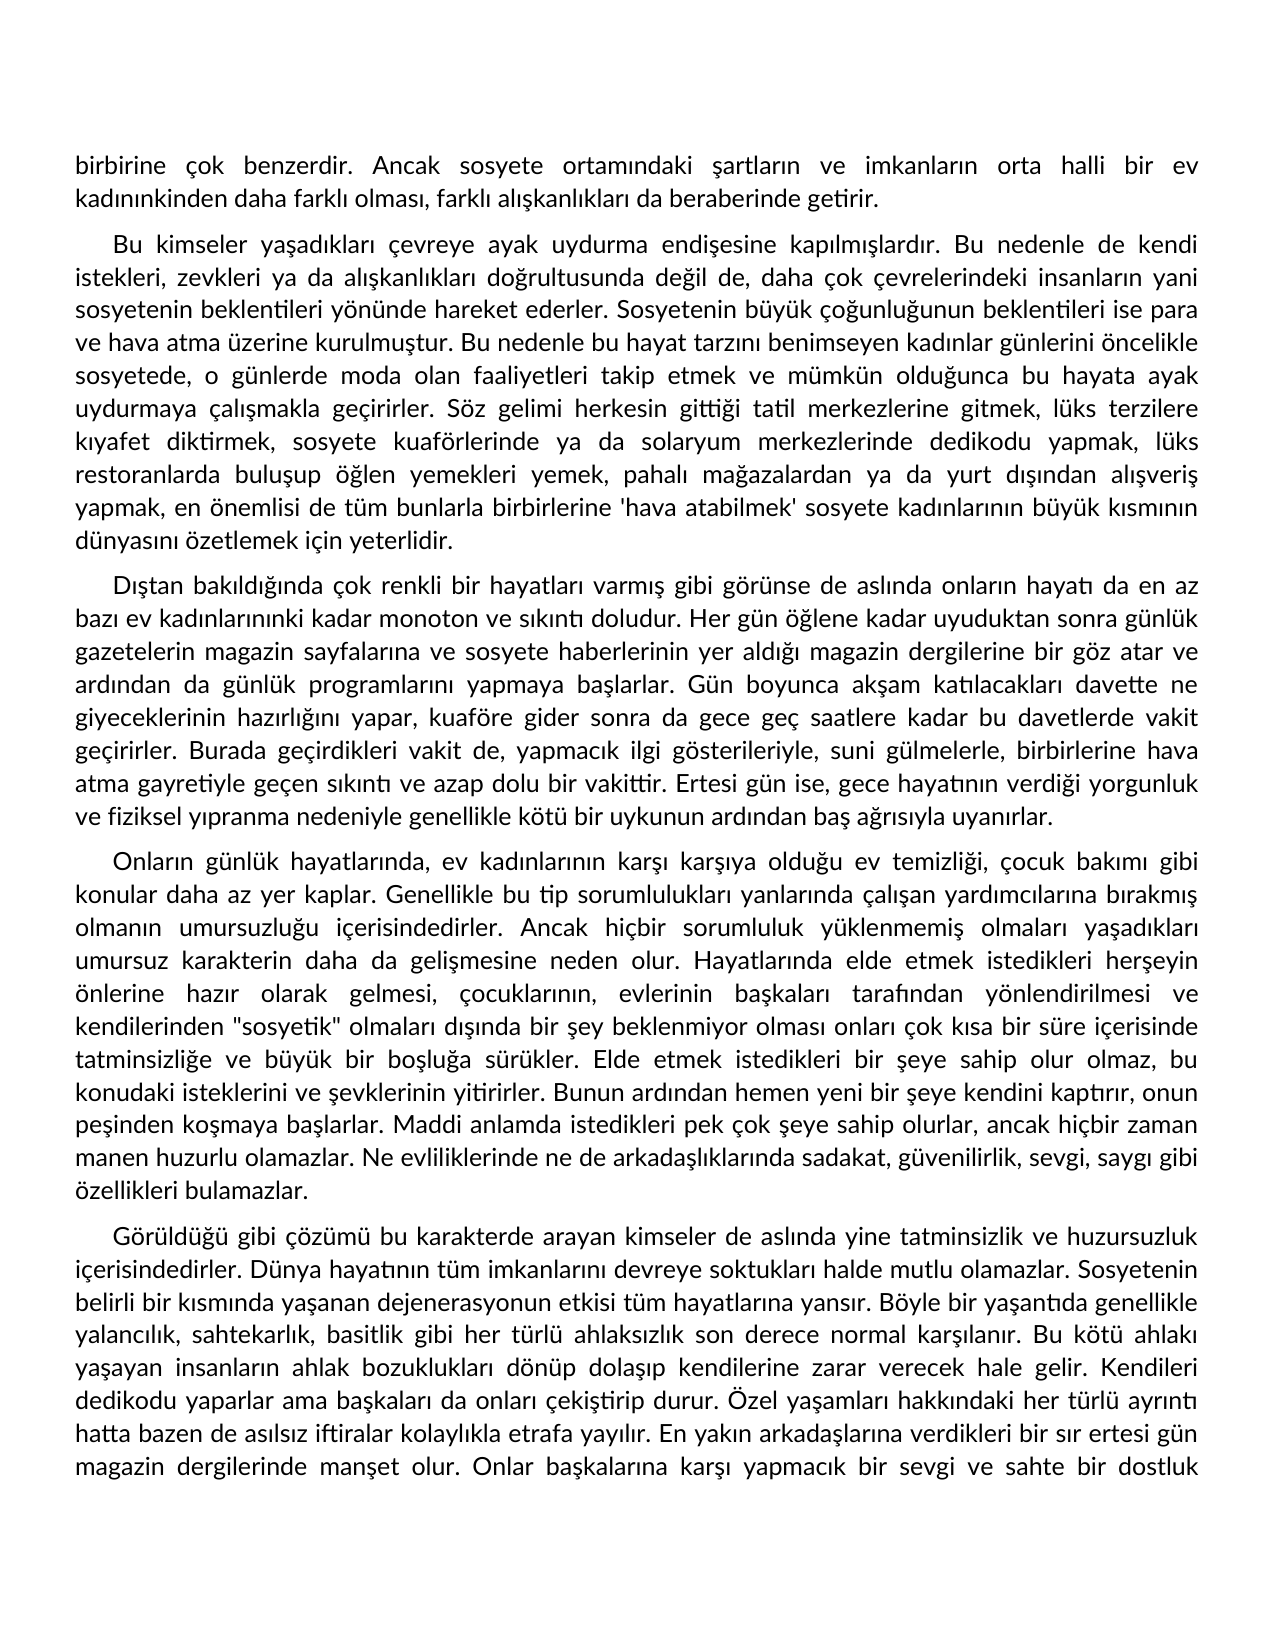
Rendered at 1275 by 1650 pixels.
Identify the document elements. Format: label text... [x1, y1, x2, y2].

text birbirine çok benzerdir. Ancak sosyete ortamındaki şartların ve imkanların orta halli bir ev kadınınkinden daha farklı olması, farklı alışkanlıkları da beraberinde getirir. [75, 150, 1200, 213]
text Dıştan bakıldığında çok renkli bir hayatları varmış gibi görünse de aslında onların hayatı da en az bazı ev kadınlarınınki kadar monoton ve sıkıntı doludur. Her gün öğlene kadar uyuduktan sonra günlük gazetelerin magazin sayfalarına ve sosyete haberlerinin yer aldığı magazin dergilerine bir göz atar ve ardından da günlük programlarını yapmaya başlarlar. Gün boyunca akşam katılacakları davette ne giyeceklerinin hazırlığını yapar, kuaföre gider sonra da gece geç saatlere kadar bu davetlerde vakit geçirirler. Burada geçirdikleri vakit de, yapmacık ilgi gösterileriyle, suni gülmelerle, birbirlerine hava atma gayretiyle geçen sıkıntı ve azap dolu bir vakittir. Ertesi gün ise, gece hayatının verdiği yorgunluk ve fiziksel yıpranma nedeniyle genellikle kötü bir uykunun ardından baş ağrısıyla uyanırlar. [75, 570, 1200, 830]
text Onların günlük hayatlarında, ev kadınlarının karşı karşıya olduğu ev temizliği, çocuk bakımı gibi konular daha az yer kaplar. Genellikle bu tip sorumlulukları yanlarında çalışan yardımcılarına bırakmış olmanın umursuzluğu içerisindedirler. Ancak hiçbir sorumluluk yüklenmemiş olmaları yaşadıkları umursuz karakterin daha da gelişmesine neden olur. Hayatlarında elde etmek istedikleri herşeyin önlerine hazır olarak gelmesi, çocuklarının, evlerinin başkaları tarafından yönlendirilmesi ve kendilerinden "sosyetik" olmaları dışında bir şey beklenmiyor olması onları çok kısa bir süre içerisinde tatminsizliğe ve büyük bir boşluğa sürükler. Elde etmek istedikleri bir şeye sahip olur olmaz, bu konudaki isteklerini ve şevklerinin yitirirler. Bunun ardından hemen yeni bir şeye kendini kaptırır, onun peşinden koşmaya başlarlar. Maddi anlamda istedikleri pek çok şeye sahip olurlar, ancak hiçbir zaman manen huzurlu olamazlar. Ne evliliklerinde ne de arkadaşlıklarında sadakat, güvenilirlik, sevgi, saygı gibi özellikleri bulamazlar. [75, 846, 1200, 1205]
text Görüldüğü gibi çözümü bu karakterde arayan kimseler de aslında yine tatminsizlik ve huzursuzluk içerisindedirler. Dünya hayatının tüm imkanlarını devreye soktukları halde mutlu olamazlar. Sosyetenin belirli bir kısmında yaşanan dejenerasyonun etkisi tüm hayatlarına yansır. Böyle bir yaşantıda genellikle yalancılık, sahtekarlık, basitlik gibi her türlü ahlaksızlık son derece normal karşılanır. Bu kötü ahlakı yaşayan insanların ahlak bozuklukları dönüp dolaşıp kendilerine zarar verecek hale gelir. Kendileri dedikodu yaparlar ama başkaları da onları çekiştirip durur. Özel yaşamları hakkındaki her türlü ayrıntı hatta bazen de asılsız iftiralar kolaylıkla etrafa yayılır. En yakın arkadaşlarına verdikleri bir sır ertesi gün magazin dergilerinde manşet olur. Onlar başkalarına karşı yapmacık bir sevgi ve sahte bir dostluk [75, 1220, 1200, 1481]
text Bu kimseler yaşadıkları çevreye ayak uydurma endişesine kapılmışlardır. Bu nedenle de kendi istekleri, zevkleri ya da alışkanlıkları doğrultusunda değil de, daha çok çevrelerindeki insanların yani sosyetenin beklentileri yönünde hareket ederler. Sosyetenin büyük çoğunluğunun beklentileri ise para ve hava atma üzerine kurulmuştur. Bu nedenle bu hayat tarzını benimseyen kadınlar günlerini öncelikle sosyetede, o günlerde moda olan faaliyetleri takip etmek ve mümkün olduğunca bu hayata ayak uydurmaya çalışmakla geçirirler. Söz gelimi herkesin gittiği tatil merkezlerine gitmek, lüks terzilere kıyafet diktirmek, sosyete kuaförlerinde ya da solaryum merkezlerinde dedikodu yapmak, lüks restoranlarda buluşup öğlen yemekleri yemek, pahalı mağazalardan ya da yurt dışından alışveriş yapmak, en önemlisi de tüm bunlarla birbirlerine 'hava atabilmek' sosyete kadınlarının büyük kısmının dünyasını özetlemek için yeterlidir. [75, 228, 1200, 554]
